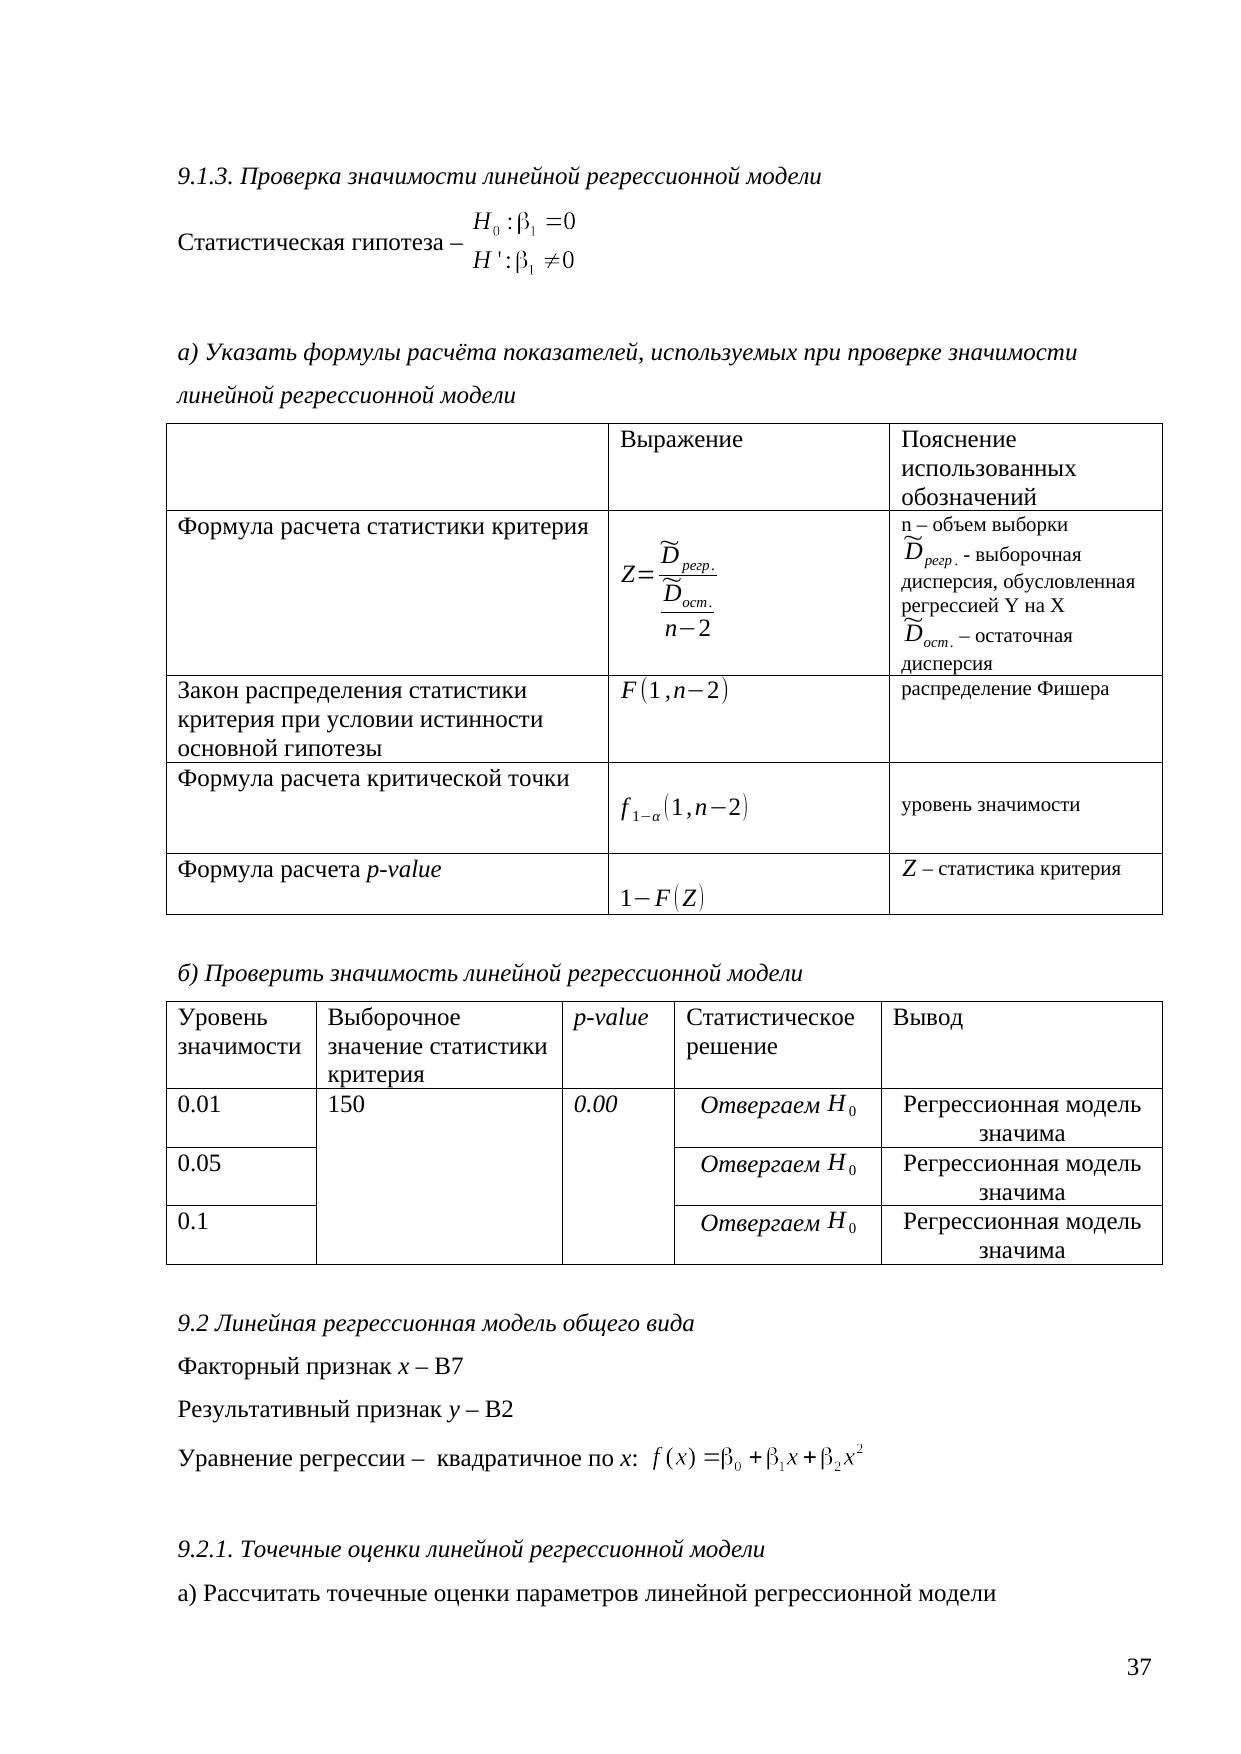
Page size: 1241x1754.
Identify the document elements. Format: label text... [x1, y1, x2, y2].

table_cell Регрессионная модель значима [882, 1089, 1162, 1147]
table_cell уровень значимости [890, 763, 1162, 853]
table_header Выражение [609, 424, 889, 510]
text Статистическая гипотеза – [177, 204, 1152, 279]
table_header Статистическое решение [675, 1002, 881, 1088]
text Уравнение регрессии – квадратичное по x: [177, 1437, 1152, 1477]
table_cell Отвергаем [675, 1206, 881, 1264]
table_cell [609, 676, 889, 762]
table_cell 0.1 [167, 1206, 316, 1264]
text а) Рассчитать точечные оценки параметров линейной регрессионной модели [177, 1578, 1152, 1606]
table_cell Формула расчета p-value [167, 854, 608, 914]
table_header Вывод [882, 1002, 1162, 1088]
table_cell [609, 854, 889, 914]
table_header Выборочное значение статистики критерия [317, 1002, 562, 1088]
table_header [167, 424, 608, 510]
table_header Пояснение использованных обозначений [890, 424, 1162, 510]
table_cell – статистика критерия [890, 854, 1162, 914]
table_cell [609, 511, 889, 674]
table_cell Отвергаем [675, 1089, 881, 1147]
table_cell Закон распределения статистики критерия при условии истинности основной гипотезы [167, 676, 608, 762]
table_cell [609, 763, 889, 853]
subtitle б) Проверить значимость линейной регрессионной модели [177, 958, 1152, 987]
table_header Уровень значимости [167, 1002, 316, 1088]
table_cell Регрессионная модель значима [882, 1206, 1162, 1264]
table_cell Отвергаем [675, 1148, 881, 1205]
text а) Указать формулы расчёта показателей, используемых при проверке значимости линейной регрессионной модели [177, 337, 1152, 409]
table_cell 0.01 [167, 1089, 316, 1147]
text Результативный признак y – B2 [177, 1394, 1152, 1423]
text Факторный признак x – B7 [177, 1351, 1152, 1380]
table_cell 150 [317, 1089, 562, 1264]
text 9.2 Линейная регрессионная модель общего вида [177, 1308, 1152, 1337]
table_cell Формула расчета статистики критерия [167, 511, 608, 674]
table_cell 0.00 [563, 1089, 674, 1264]
table_cell распределение Фишера [890, 676, 1162, 762]
table_cell Формула расчета критической точки [167, 763, 608, 853]
table_header p-value [563, 1002, 674, 1088]
table_cell Регрессионная модель значима [882, 1148, 1162, 1205]
text 9.1.3. Проверка значимости линейной регрессионной модели [177, 161, 1152, 190]
table_cell n – объем выборки - выборочная дисперсия, обусловленная регрессией Y на X – остаточная дисперсия [890, 511, 1162, 674]
text 9.2.1. Точечные оценки линейной регрессионной модели [177, 1534, 1152, 1563]
table_cell 0.05 [167, 1148, 316, 1205]
